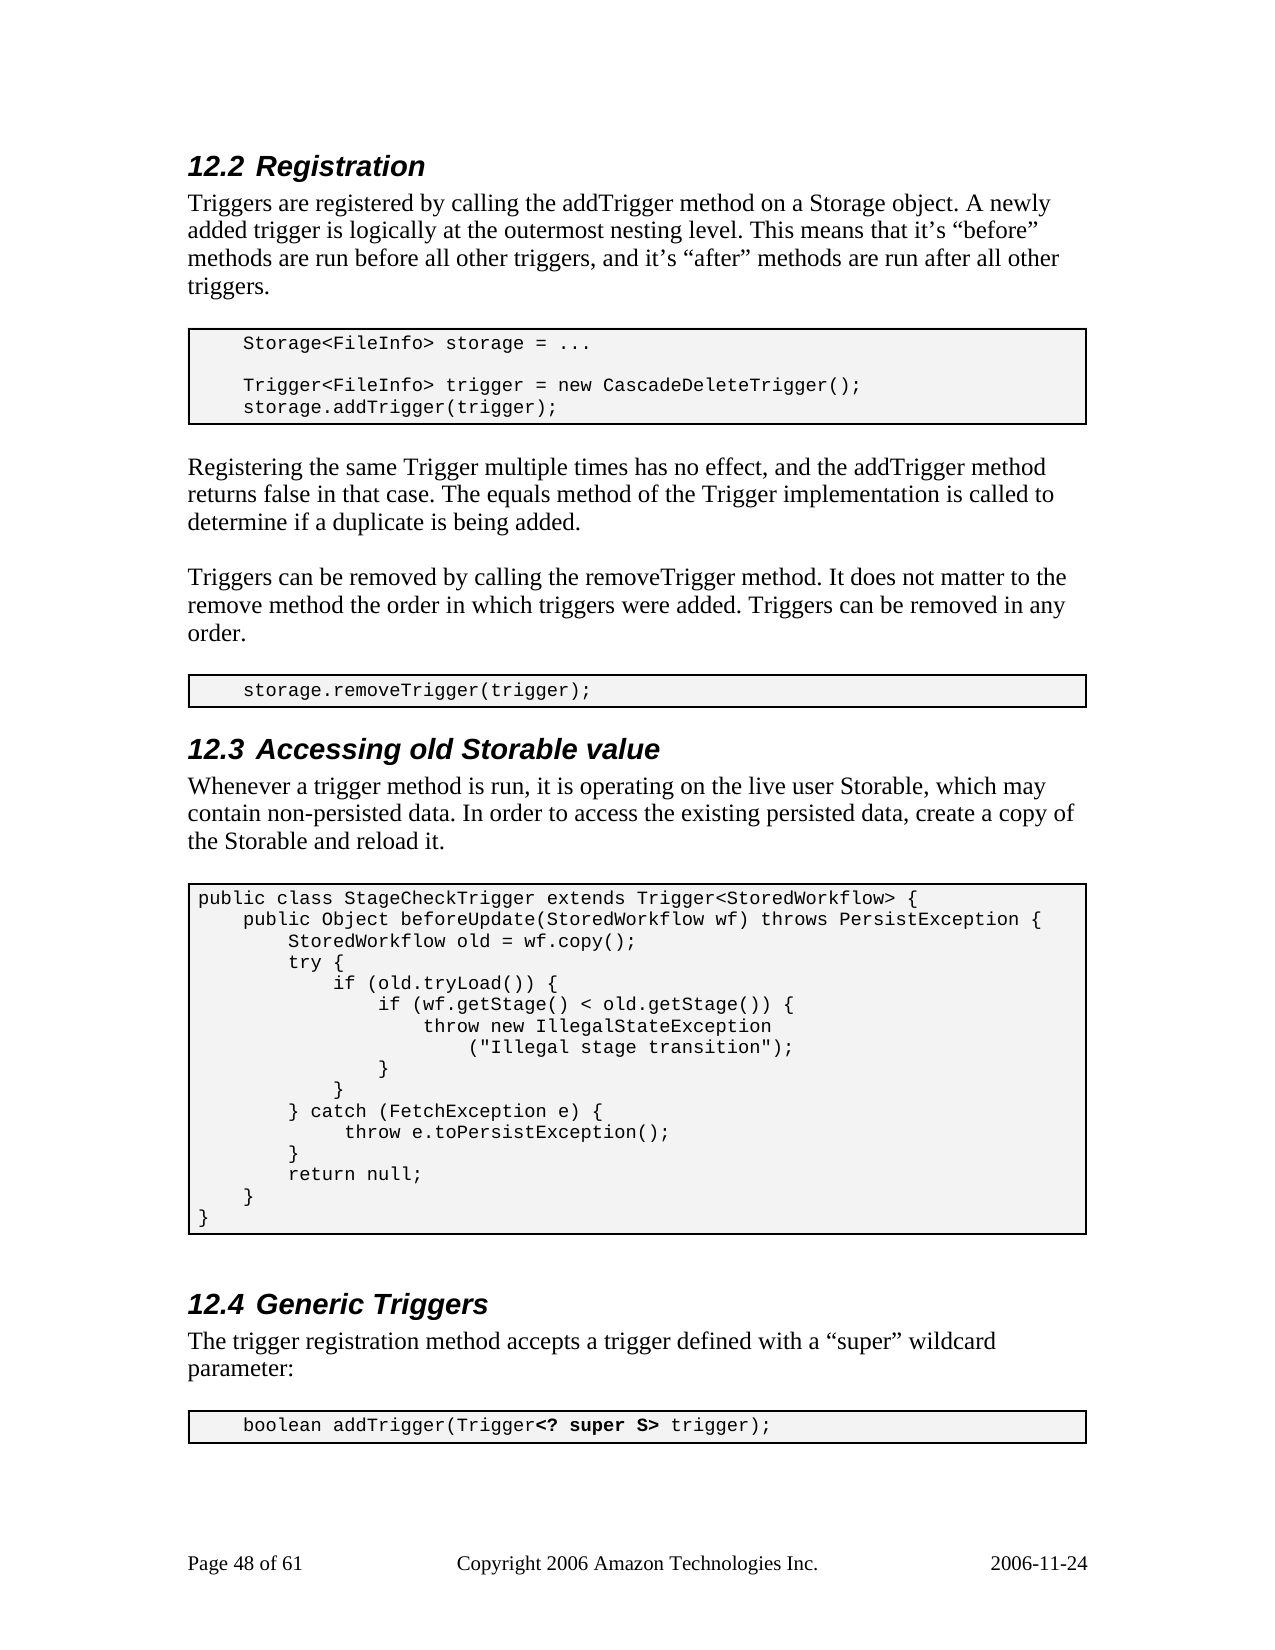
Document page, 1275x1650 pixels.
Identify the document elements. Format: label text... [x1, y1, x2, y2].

text Trigger<FileInfo> trigger = new CascadeDeleteTrigger(); [190, 370, 1085, 391]
text throw e.toPersistException(); [190, 1116, 1085, 1138]
text ("Illegal stage transition"); [190, 1031, 1085, 1053]
text Registering the same Trigger multiple times has no effect, and the addTrigger method returns false in that case. The equals method of the Trigger implementation is called to determine if a duplicate is being added. [187, 453, 1087, 536]
text if (wf.getStage() < old.getStage()) { [190, 989, 1085, 1010]
text } [190, 1053, 1085, 1074]
text } [190, 1074, 1085, 1095]
text Storage<FileInfo> storage = ... [190, 330, 1085, 349]
text throw new IllegalStateException [190, 1010, 1085, 1031]
text } [190, 1180, 1085, 1201]
text } catch (FetchException e) { [190, 1095, 1085, 1116]
text } [190, 1138, 1085, 1159]
text if (old.tryLoad()) { [190, 968, 1085, 989]
subtitle Accessing old Storable value [187, 733, 1087, 766]
text Triggers are registered by calling the addTrigger method on a Storage object. A newly added trigger is logically at the outermost nesting level. This means that it’s “before” methods are run before all other triggers, and it’s “after” methods are run after all other triggers. [187, 189, 1087, 300]
subtitle Registration [187, 150, 1087, 183]
text public class StageCheckTrigger extends Trigger<StoredWorkflow> { [190, 885, 1085, 904]
text boolean addTrigger(Trigger<? super S> trigger); [190, 1412, 1085, 1442]
text storage.removeTrigger(trigger); [190, 676, 1085, 706]
text StoredWorkflow old = wf.copy(); [190, 925, 1085, 946]
text try { [190, 946, 1085, 968]
text Whenever a trigger method is run, it is operating on the live user Storable, which may contain non-persisted data. In order to access the existing persisted data, create a copy of the Storable and reload it. [187, 772, 1087, 855]
text } [190, 1201, 1085, 1233]
text storage.addTrigger(trigger); [190, 391, 1085, 423]
text The trigger registration method accepts a trigger defined with a “super” wildcard parameter: [187, 1327, 1087, 1382]
text return null; [190, 1159, 1085, 1180]
subtitle Generic Triggers [187, 1288, 1087, 1321]
text Triggers can be removed by calling the removeTrigger method. It does not matter to the remove method the order in which triggers were added. Triggers can be removed in any order. [187, 563, 1087, 647]
text public Object beforeUpdate(StoredWorkflow wf) throws PersistException { [190, 904, 1085, 925]
